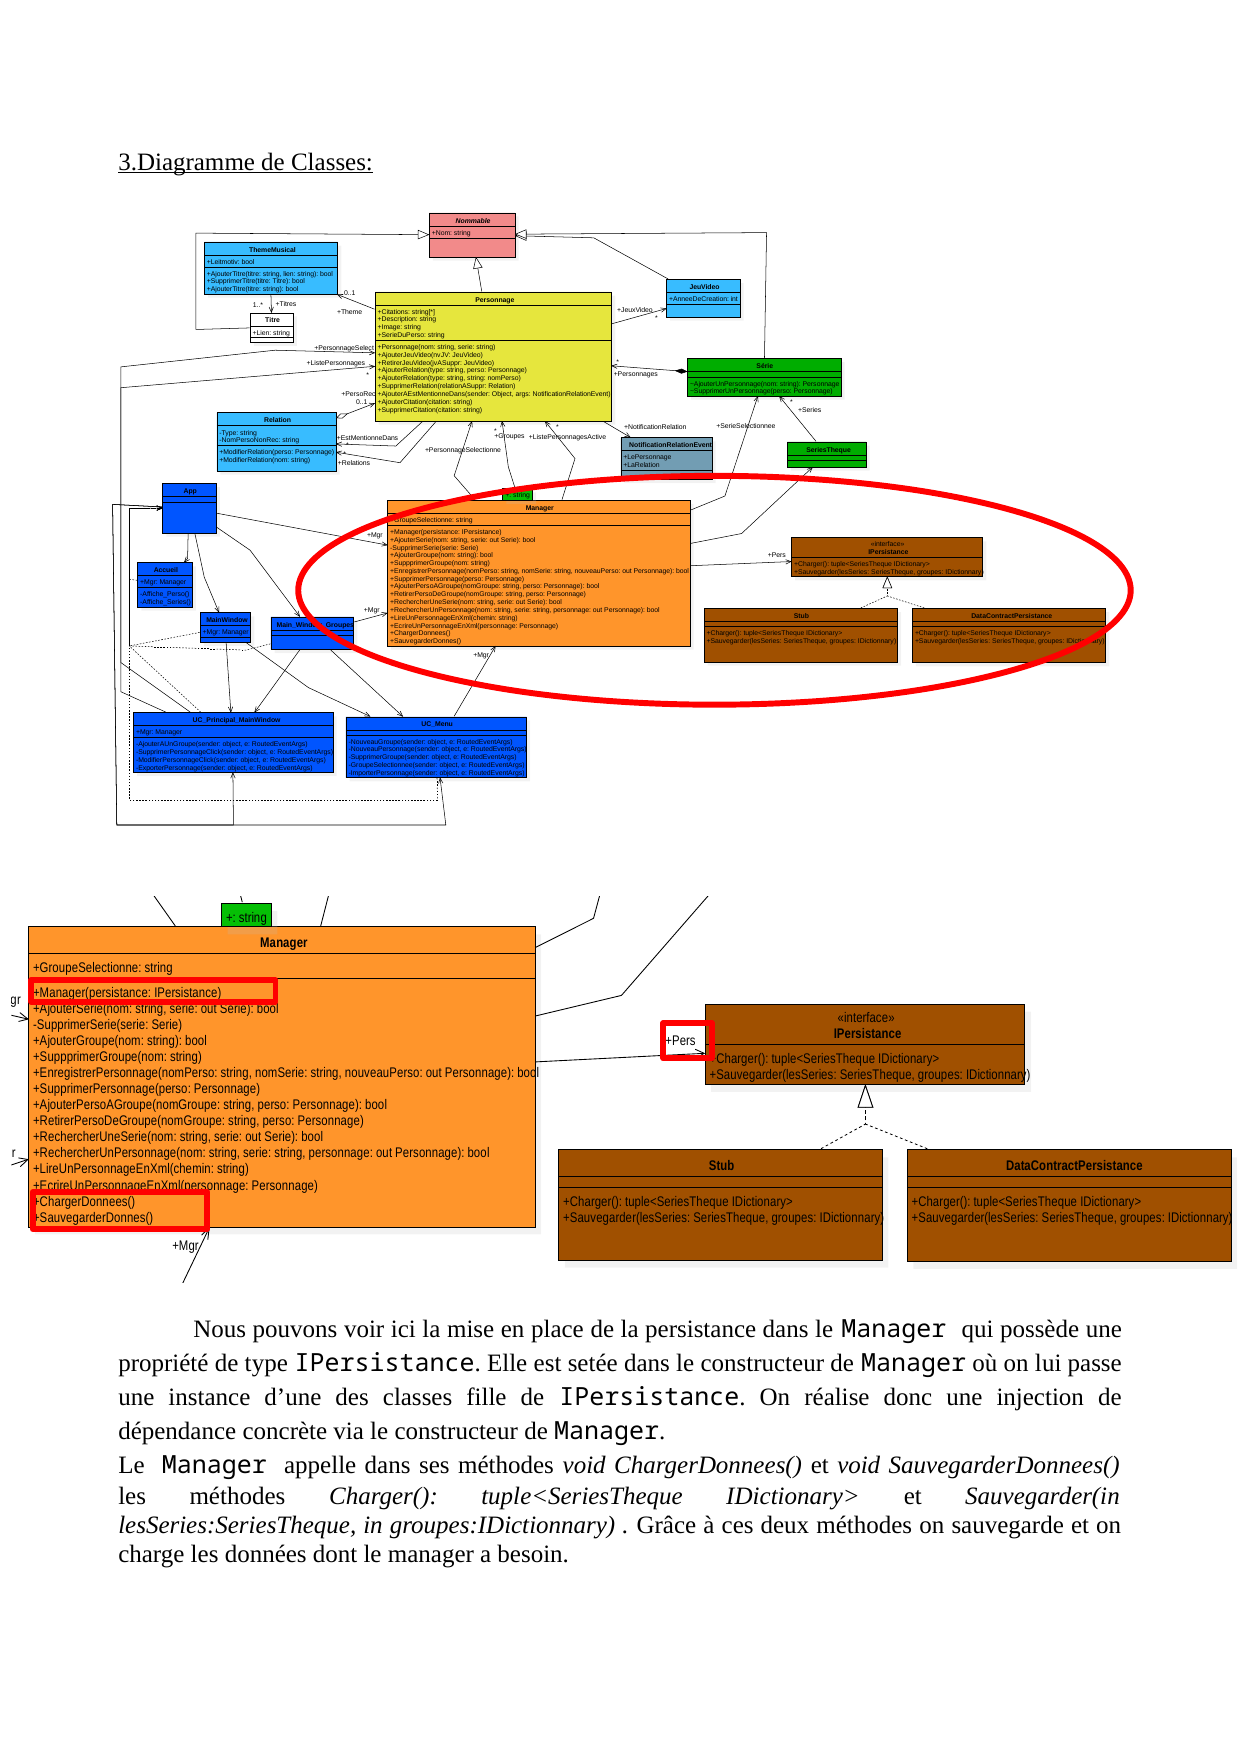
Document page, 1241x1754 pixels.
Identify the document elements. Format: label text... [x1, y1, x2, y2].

text Le Manager appelle dans ses méthodes void ChargerDonnees() et void SauvegarderDonnees() les méthodes Charger(): tuple<SeriesTheque IDictionary> et Sauvegarder(in lesSeries:SeriesTheque, in groupes:IDictionnary) . Grâce à ces deux méthodes on sauvegarde et on charge les données dont le manager a besoin. [118, 1447, 1122, 1567]
text Nous pouvons voir ici la mise en place de la persistance dans le Manager qui possède une propriété de type IPersistance. Elle est setée dans le constructeur de Manager où on lui passe une instance d’une des classes fille de IPersistance. On réalise donc une injection de dépendance concrète via le constructeur de Manager. [118, 1311, 1122, 1447]
text 3.Diagramme de Classes: [118, 147, 1122, 176]
